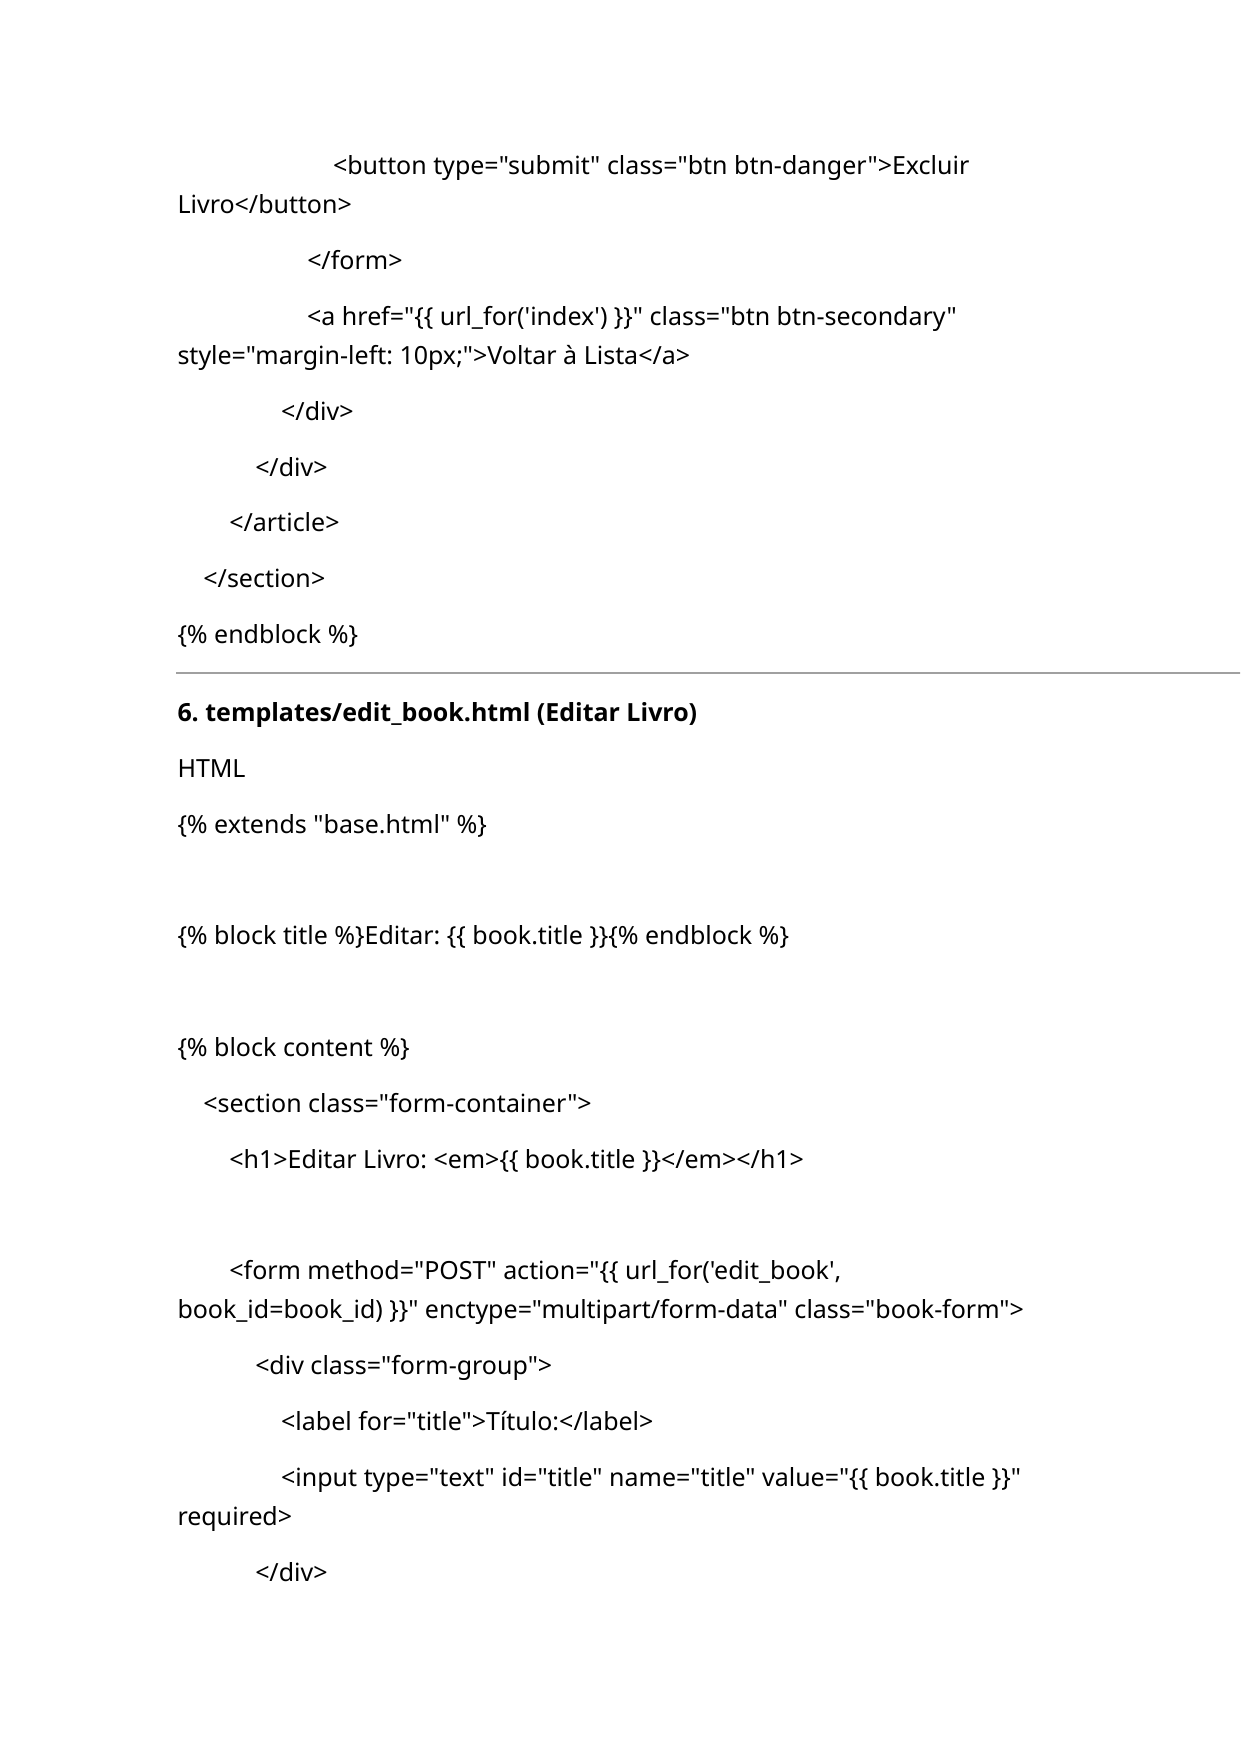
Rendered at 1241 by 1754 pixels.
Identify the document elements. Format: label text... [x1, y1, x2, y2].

text {% block content %} [177, 1030, 1063, 1064]
text {% endblock %} [177, 617, 1063, 651]
text <label for="title">Título:</label> [177, 1404, 1063, 1438]
text </div> [177, 393, 1063, 427]
text <h1>Editar Livro: <em>{{ book.title }}</em></h1> [177, 1141, 1063, 1175]
text HTML [177, 751, 1063, 784]
text <input type="text" id="title" name="title" value="{{ book.title }}" required> [177, 1460, 1063, 1533]
text </div> [177, 449, 1063, 483]
text <button type="submit" class="btn btn-danger">Excluir Livro</button> [177, 148, 1063, 221]
text {% extends "base.html" %} [177, 806, 1063, 840]
text </form> [177, 243, 1063, 277]
text </div> [177, 1555, 1063, 1589]
text <form method="POST" action="{{ url_for('edit_book', book_id=book_id) }}" enctype="multipart/form-data" class="book-form"> [177, 1253, 1063, 1326]
text </article> [177, 505, 1063, 539]
text <section class="form-container"> [177, 1086, 1063, 1119]
text <div class="form-group"> [177, 1348, 1063, 1382]
text <a href="{{ url_for('index') }}" class="btn btn-secondary" style="margin-left: 10px;">Voltar à Lista</a> [177, 298, 1063, 372]
text {% block title %}Editar: {{ book.title }}{% endblock %} [177, 918, 1063, 952]
text 6. templates/edit_book.html (Editar Livro) [177, 695, 1063, 729]
text </section> [177, 561, 1063, 595]
